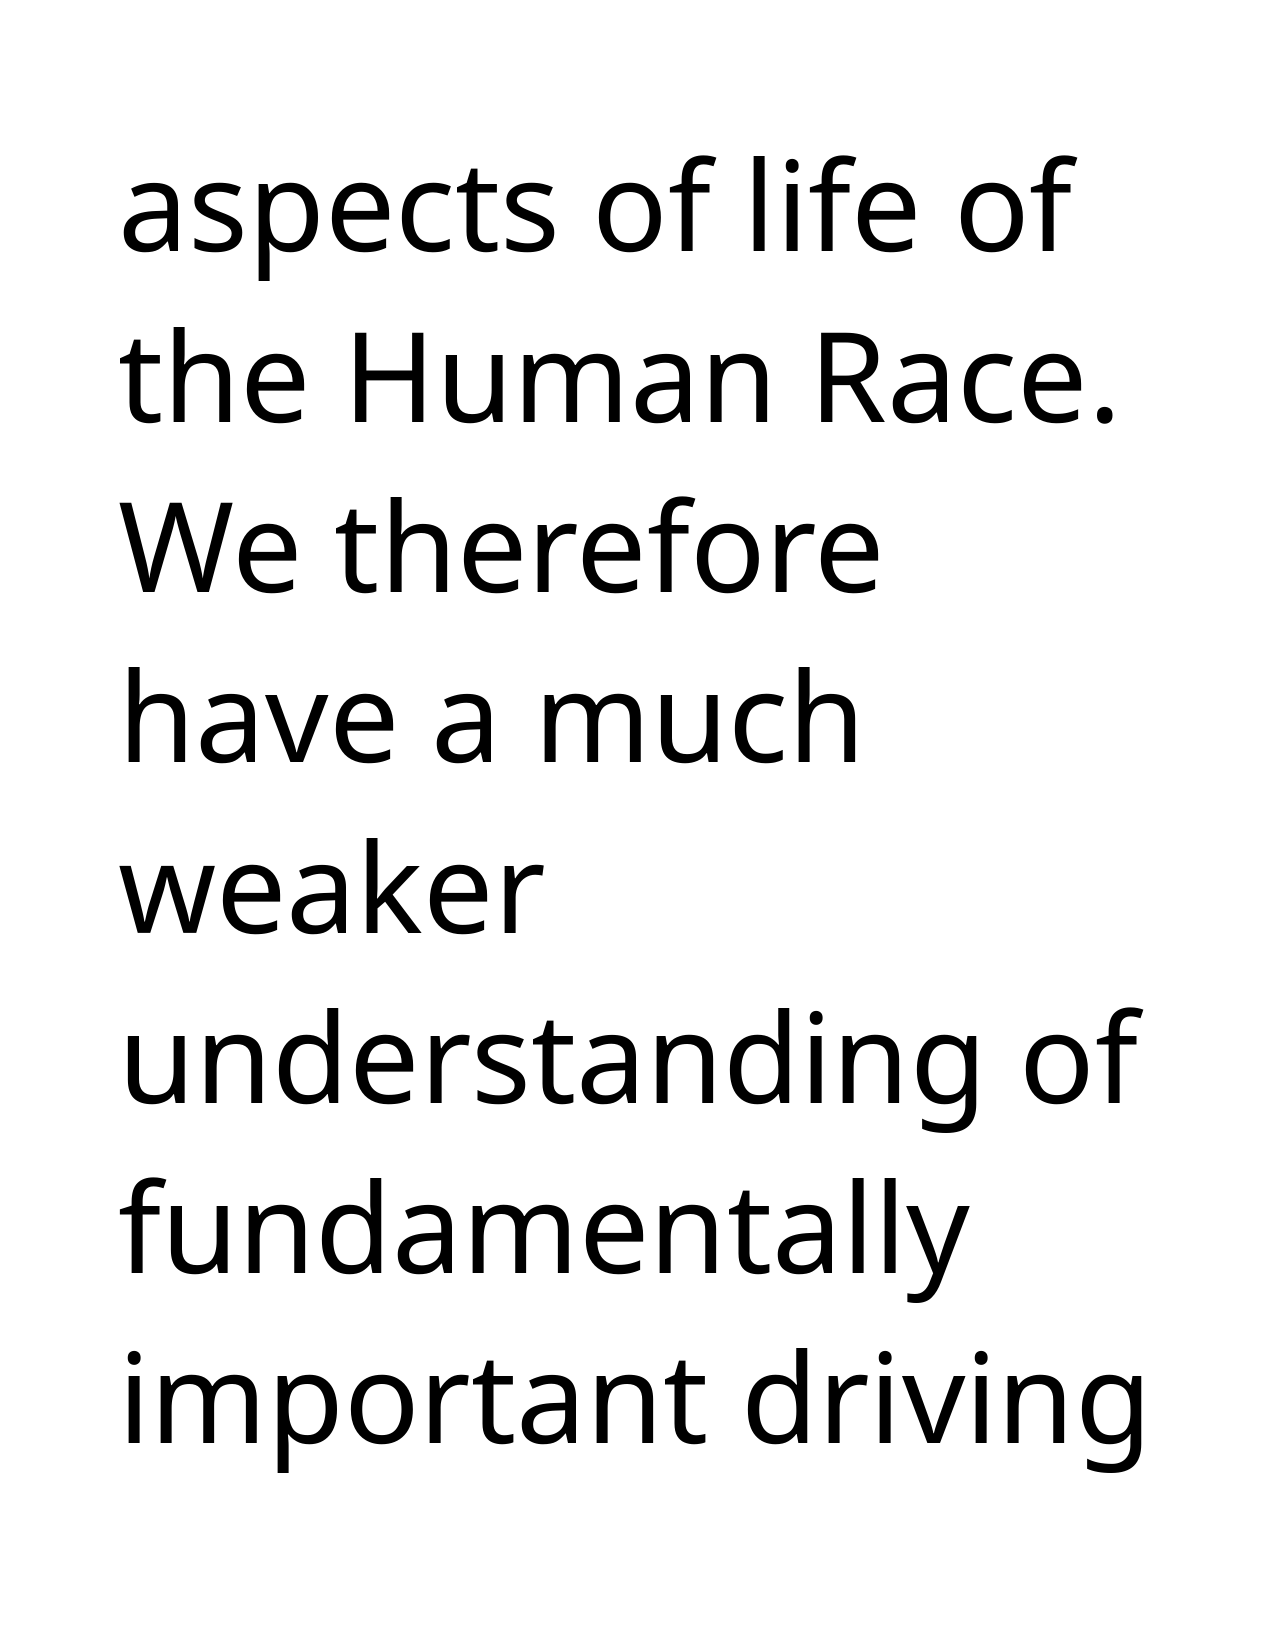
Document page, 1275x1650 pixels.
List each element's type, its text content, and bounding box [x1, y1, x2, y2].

text aspects of life of the Human Race. We therefore have a much weaker understanding of fundamentally important driving [118, 118, 1157, 1481]
